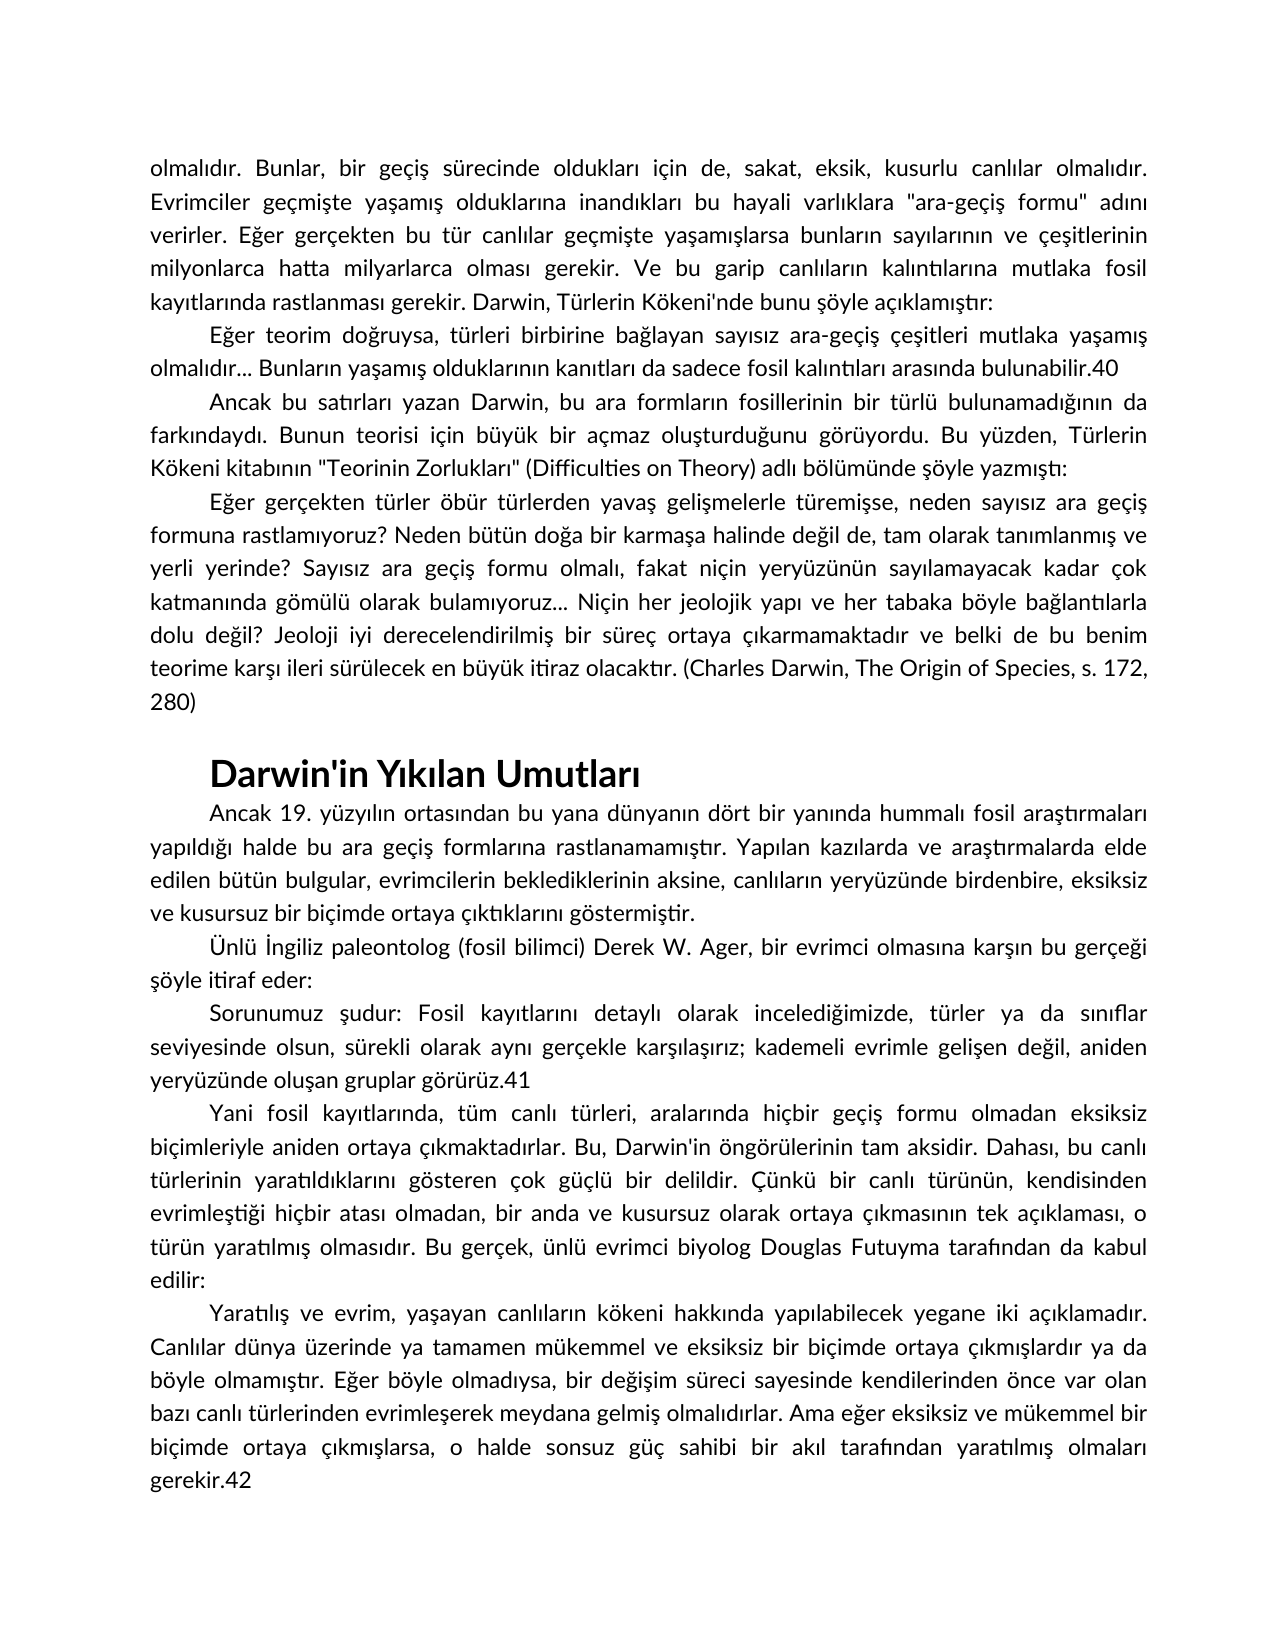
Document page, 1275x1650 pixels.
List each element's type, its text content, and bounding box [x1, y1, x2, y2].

text Yaratılış ve evrim, yaşayan canlıların kökeni hakkında yapılabilecek yegane iki açıklamadır. Canlılar dünya üzerinde ya tamamen mükemmel ve eksiksiz bir biçimde ortaya çıkmışlardır ya da böyle olmamıştır. Eğer böyle olmadıysa, bir değişim süreci sayesinde kendilerinden önce var olan bazı canlı türlerinden evrimleşerek meydana gelmiş olmalıdırlar. Ama eğer eksiksiz ve mükemmel bir biçimde ortaya çıkmışlarsa, o halde sonsuz güç sahibi bir akıl tarafından yaratılmış olmaları gerekir.42 [150, 1295, 1149, 1495]
text olmalıdır. Bunlar, bir geçiş sürecinde oldukları için de, sakat, eksik, kusurlu canlılar olmalıdır. Evrimciler geçmişte yaşamış olduklarına inandıkları bu hayali varlıklara "ara-geçiş formu" adını verirler. Eğer gerçekten bu tür canlılar geçmişte yaşamışlarsa bunların sayılarının ve çeşitlerinin milyonlarca hatta milyarlarca olması gerekir. Ve bu garip canlıların kalıntılarına mutlaka fosil kayıtlarında rastlanması gerekir. Darwin, Türlerin Kökeni'nde bunu şöyle açıklamıştır: [150, 150, 1149, 317]
text Eğer teorim doğruysa, türleri birbirine bağlayan sayısız ara-geçiş çeşitleri mutlaka yaşamış olmalıdır... Bunların yaşamış olduklarının kanıtları da sadece fosil kalıntıları arasında bulunabilir.40 [150, 317, 1149, 383]
text Yani fosil kayıtlarında, tüm canlı türleri, aralarında hiçbir geçiş formu olmadan eksiksiz biçimleriyle aniden ortaya çıkmaktadırlar. Bu, Darwin'in öngörülerinin tam aksidir. Dahası, bu canlı türlerinin yaratıldıklarını gösteren çok güçlü bir delildir. Çünkü bir canlı türünün, kendisinden evrimleştiği hiçbir atası olmadan, bir anda ve kusursuz olarak ortaya çıkmasının tek açıklaması, o türün yaratılmış olmasıdır. Bu gerçek, ünlü evrimci biyolog Douglas Futuyma tarafından da kabul edilir: [150, 1095, 1149, 1295]
text Ancak bu satırları yazan Darwin, bu ara formların fosillerinin bir türlü bulunamadığının da farkındaydı. Bunun teorisi için büyük bir açmaz oluşturduğunu görüyordu. Bu yüzden, Türlerin Kökeni kitabının "Teorinin Zorlukları" (Difficulties on Theory) adlı bölümünde şöyle yazmıştı: [150, 383, 1149, 483]
text Ünlü İngiliz paleontolog (fosil bilimci) Derek W. Ager, bir evrimci olmasına karşın bu gerçeği şöyle itiraf eder: [150, 928, 1149, 995]
text Ancak 19. yüzyılın ortasından bu yana dünyanın dört bir yanında hummalı fosil araştırmaları yapıldığı halde bu ara geçiş formlarına rastlanamamıştır. Yapılan kazılarda ve araştırmalarda elde edilen bütün bulgular, evrimcilerin beklediklerinin aksine, canlıların yeryüzünde birdenbire, eksiksiz ve kusursuz bir biçimde ortaya çıktıklarını göstermiştir. [150, 795, 1149, 928]
text Eğer gerçekten türler öbür türlerden yavaş gelişmelerle türemişse, neden sayısız ara geçiş formuna rastlamıyoruz? Neden bütün doğa bir karmaşa halinde değil de, tam olarak tanımlanmış ve yerli yerinde? Sayısız ara geçiş formu olmalı, fakat niçin yeryüzünün sayılamayacak kadar çok katmanında gömülü olarak bulamıyoruz... Niçin her jeolojik yapı ve her tabaka böyle bağlantılarla dolu değil? Jeoloji iyi derecelendirilmiş bir süreç ortaya çıkarmamaktadır ve belki de bu benim teorime karşı ileri sürülecek en büyük itiraz olacaktır. (Charles Darwin, The Origin of Species, s. 172, 280) [150, 483, 1149, 717]
subtitle Darwin'in Yıkılan Umutları [150, 750, 1149, 795]
text Sorunumuz şudur: Fosil kayıtlarını detaylı olarak incelediğimizde, türler ya da sınıflar seviyesinde olsun, sürekli olarak aynı gerçekle karşılaşırız; kademeli evrimle gelişen değil, aniden yeryüzünde oluşan gruplar görürüz.41 [150, 995, 1149, 1095]
